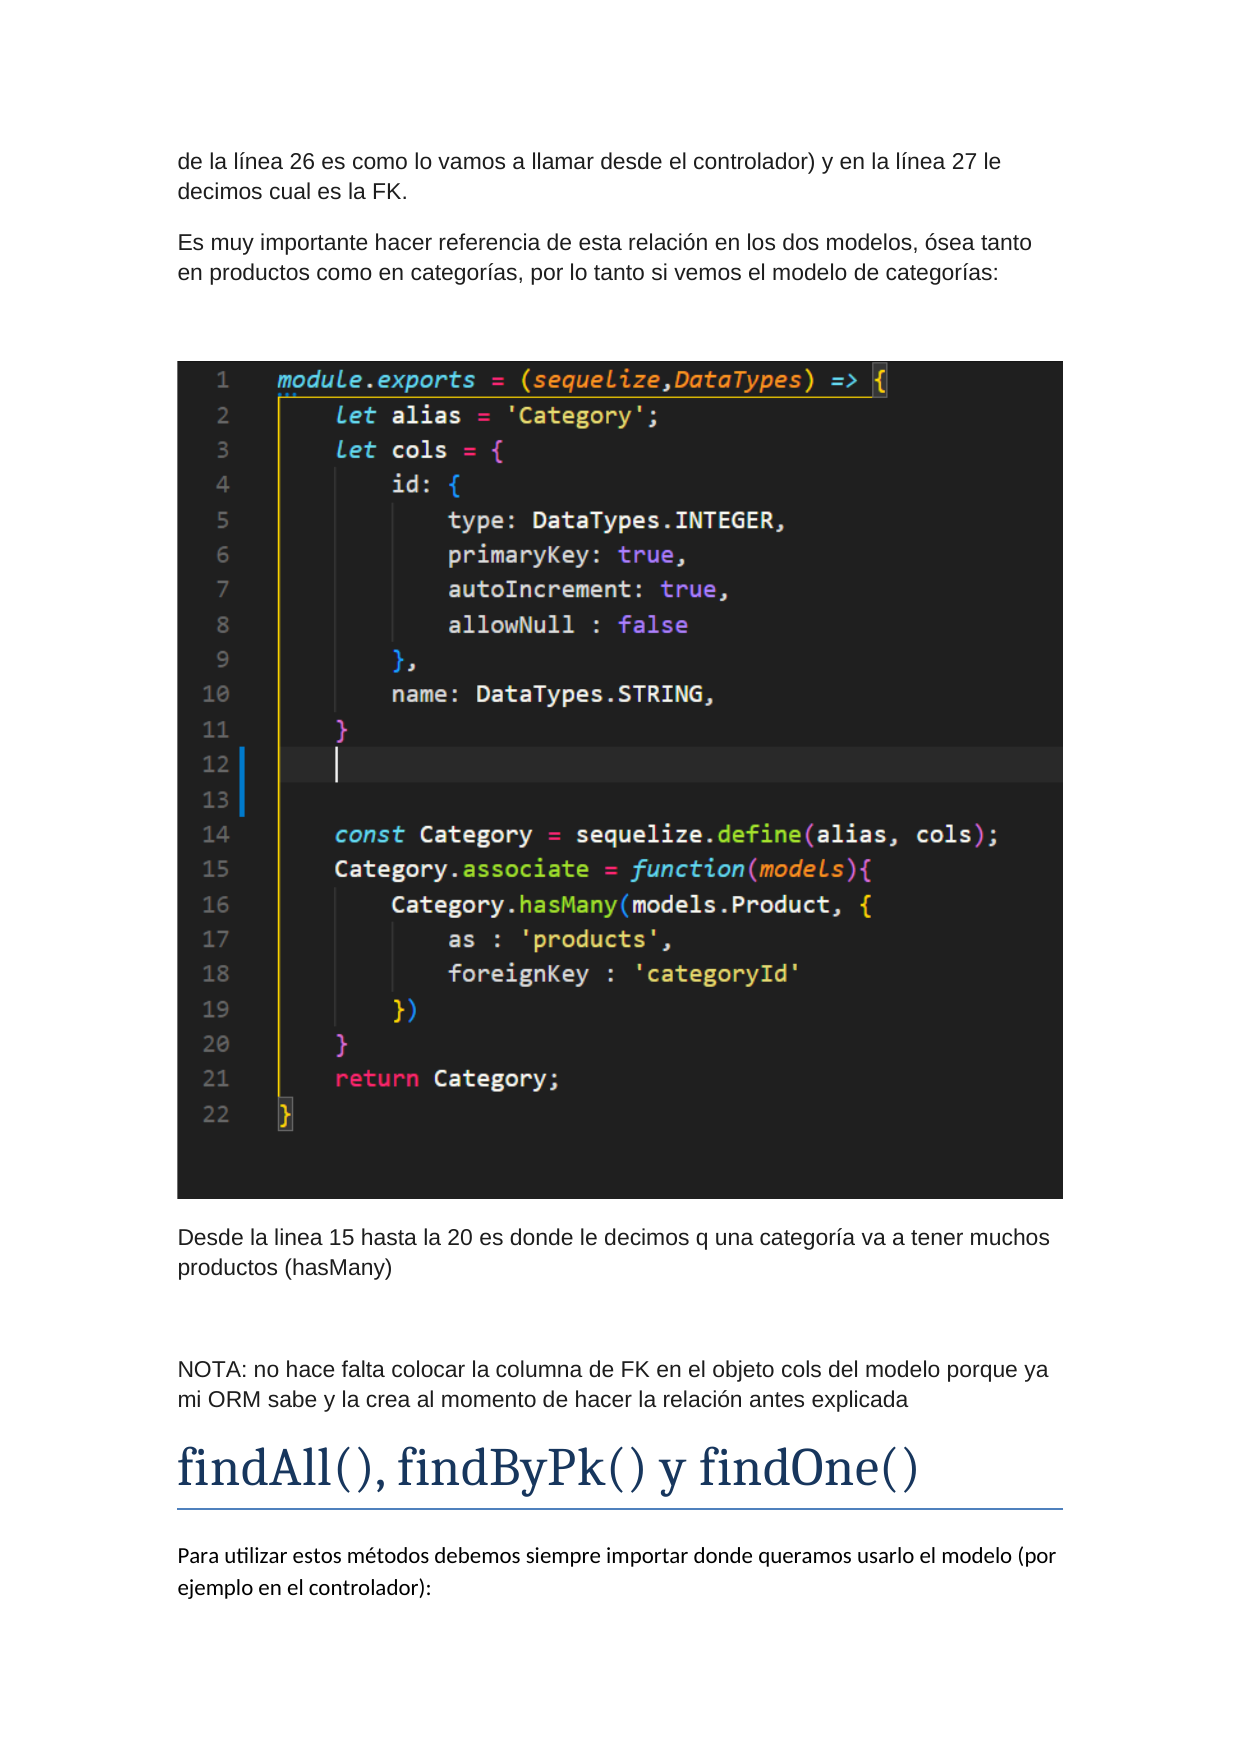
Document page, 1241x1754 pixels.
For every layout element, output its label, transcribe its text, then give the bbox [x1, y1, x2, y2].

text NOTA: no hace falta colocar la columna de FK en el objeto cols del modelo porque ya mi ORM sabe y la crea al momento de hacer la relación antes explicada [177, 1356, 1063, 1412]
text Para utilizar estos métodos debemos siempre importar donde queramos usarlo el modelo (por ejemplo en el controlador): [177, 1541, 1063, 1601]
text de la línea 26 es como lo vamos a llamar desde el controlador) y en la línea 27 le decimos cual es la FK. [177, 148, 1063, 204]
text Desde la linea 15 hasta la 20 es donde le decimos q una categoría va a tener muchos productos (hasMany) [177, 1223, 1063, 1280]
text findAll(), findByPk() y findOne() [177, 1437, 1063, 1508]
text Es muy importante hacer referencia de esta relación en los dos modelos, ósea tanto en productos como en categorías, por lo tanto si vemos el modelo de categorías: [177, 229, 1063, 285]
